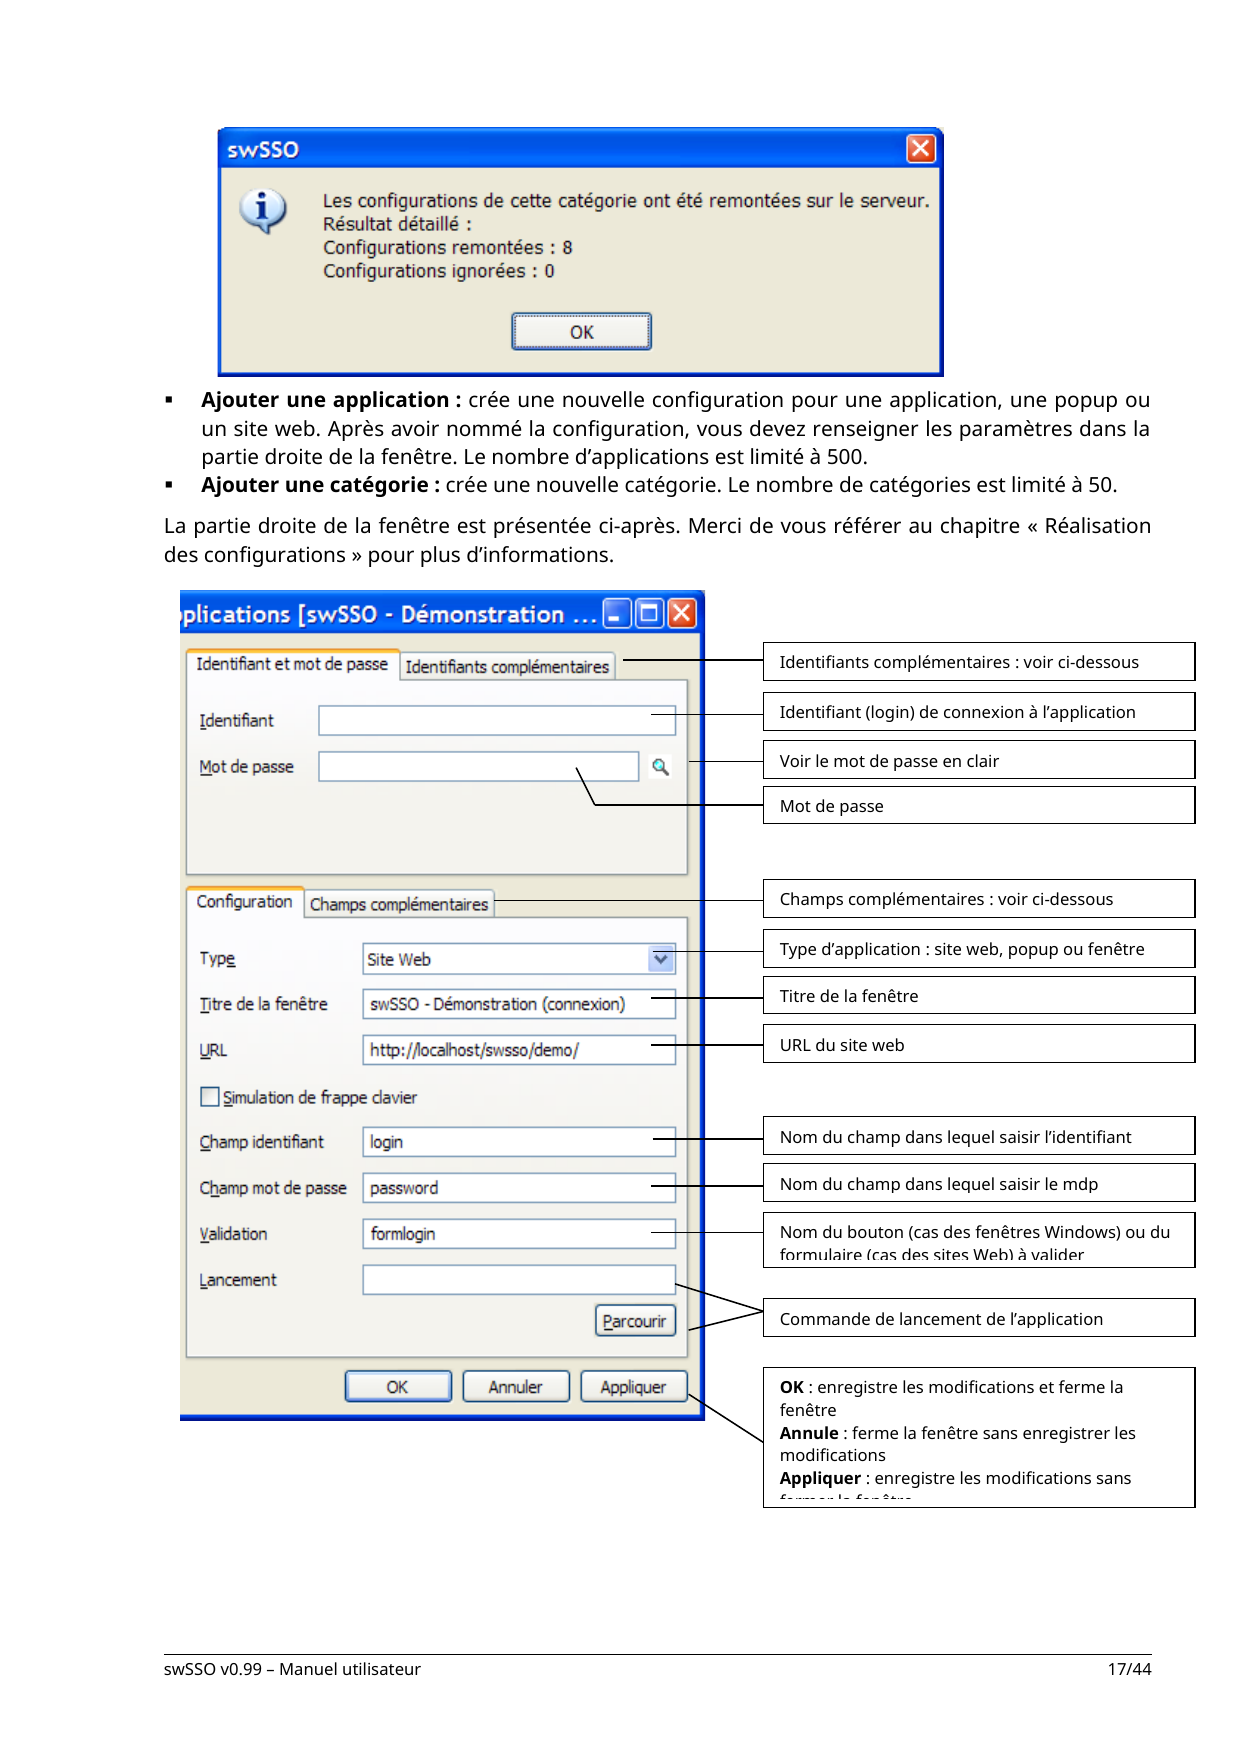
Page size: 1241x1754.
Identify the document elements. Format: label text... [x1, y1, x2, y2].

text Mot de passe [779, 795, 1179, 816]
picture [217, 127, 944, 377]
list Ajouter une application : crée une nouvelle configuration pour une application, une popup ou un site web. Après avoir nommé la configuration, vous devez renseigner les paramètres dans la partie droite de la fenêtre. Le nombre d’applications est limité à 500. [164, 385, 1152, 471]
text Voir le mot de passe en clair [779, 749, 1179, 770]
text Champs complémentaires : voir ci-dessous [779, 888, 1179, 909]
text Nom du champ dans lequel saisir l’identifiant [779, 1125, 1179, 1146]
text Titre de la fenêtre [779, 985, 1179, 1006]
list Ajouter une catégorie : crée une nouvelle catégorie. Le nombre de catégories est limité à 50. [164, 471, 1152, 499]
text Appliquer : enregistre les modifications sans fermer la fenêtre [779, 1467, 1179, 1499]
text Commande de lancement de l’application [779, 1307, 1179, 1328]
text URL du site web [779, 1033, 1179, 1054]
text Identifiants complémentaires : voir ci-dessous [779, 651, 1179, 672]
text Type d’application : site web, popup ou fenêtre [779, 938, 1179, 959]
text La partie droite de la fenêtre est présentée ci-après. Merci de vous référer au chapitre « Réalisation des configurations » pour plus d’informations. [164, 512, 1152, 568]
text Nom du champ dans lequel saisir le mdp [779, 1172, 1179, 1193]
text Nom du bouton (cas des fenêtres Windows) ou du formulaire (cas des sites Web) à valider [779, 1221, 1179, 1259]
text Annule : ferme la fenêtre sans enregistrer les modifications [779, 1421, 1179, 1467]
text OK : enregistre les modifications et ferme la fenêtre [779, 1376, 1179, 1421]
text Identifiant (login) de connexion à l’application [779, 701, 1179, 722]
picture [180, 590, 705, 1421]
